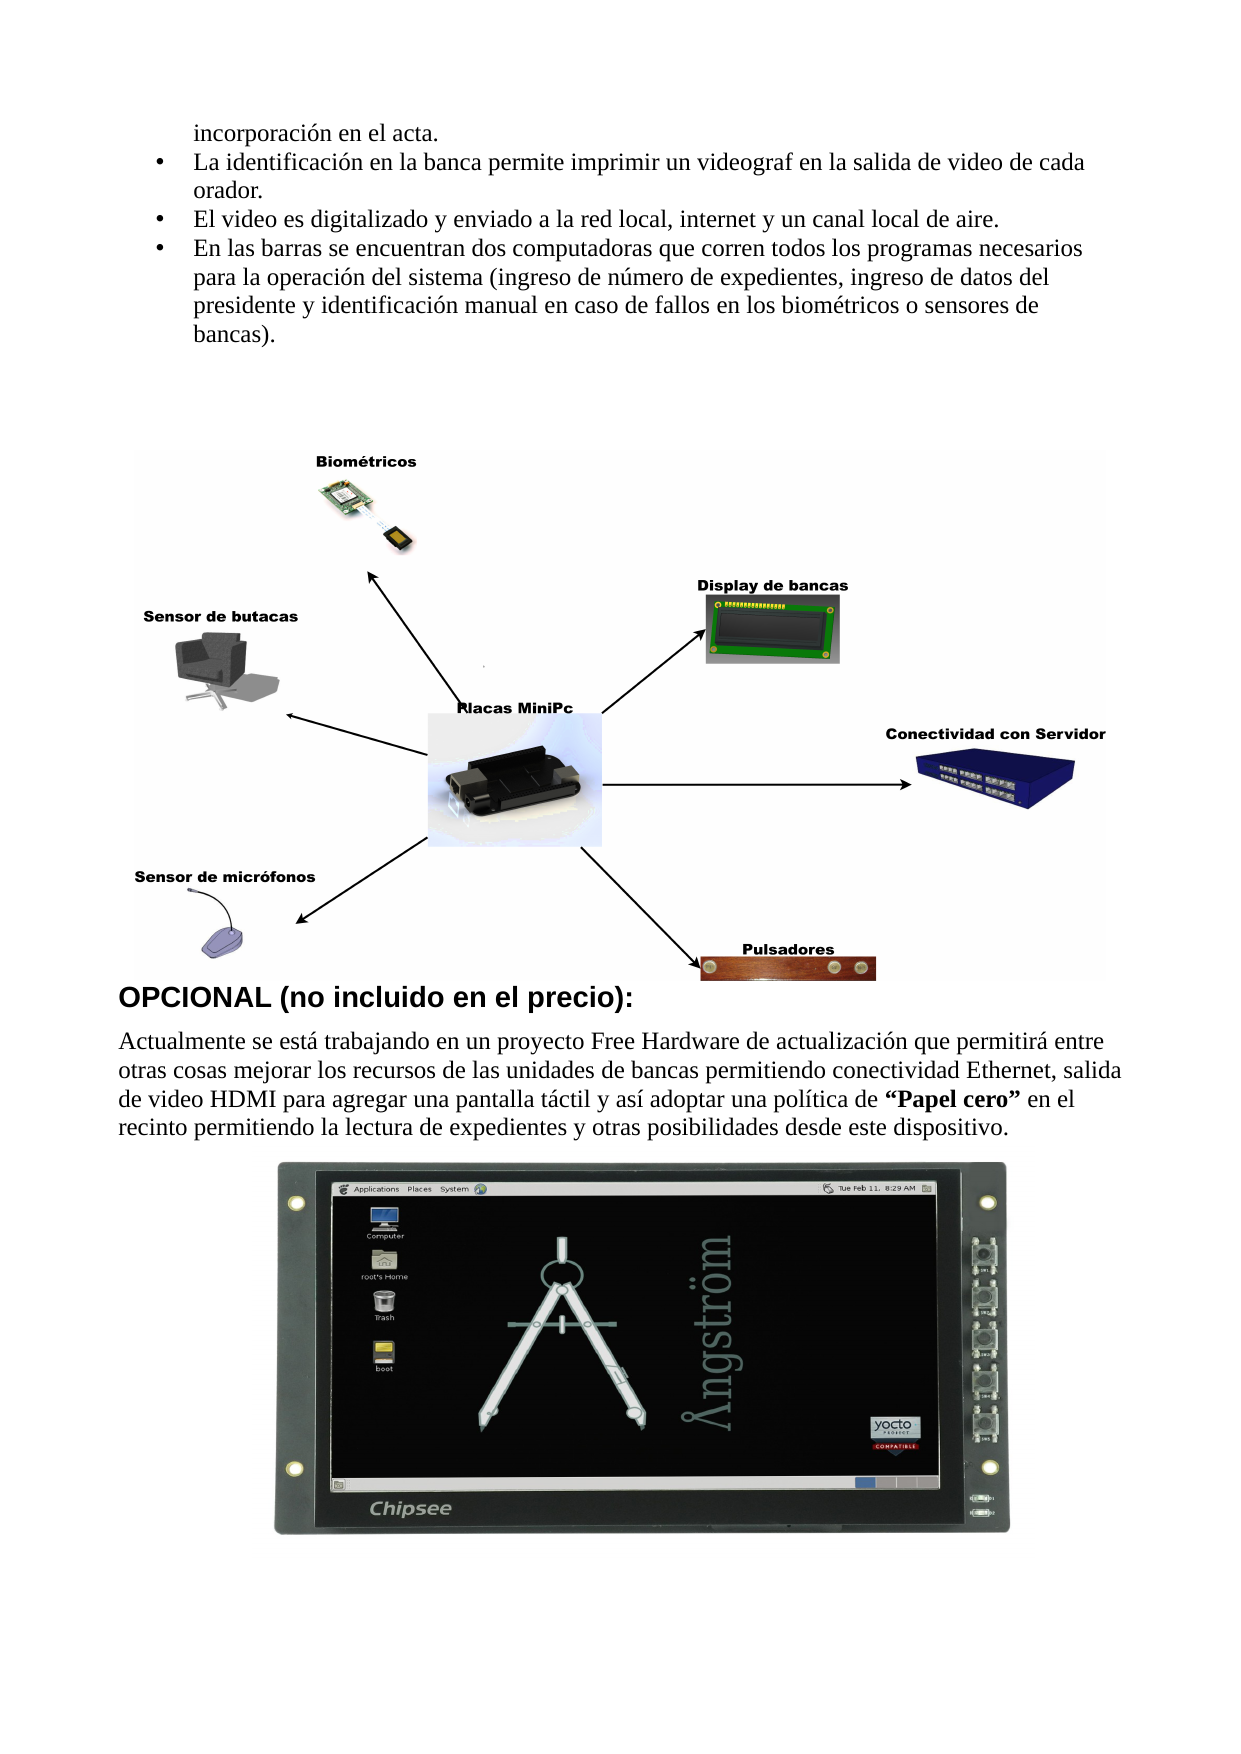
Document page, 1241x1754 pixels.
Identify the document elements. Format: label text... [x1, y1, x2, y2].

picture [134, 450, 1106, 981]
list incorporación en el acta. [156, 118, 1122, 147]
list El video es digitalizado y enviado a la red local, internet y un canal local de aire. [156, 204, 1122, 233]
picture [251, 1142, 1035, 1558]
list La identificación en la banca permite imprimir un videograf en la salida de video de cada orador. [156, 147, 1122, 204]
text Actualmente se está trabajando en un proyecto Free Hardware de actualización que permitirá entre otras cosas mejorar los recursos de las unidades de bancas permitiendo conectividad Ethernet, salida de video HDMI para agregar una pantalla táctil y así adoptar una política de “Papel cero” en el recinto permitiendo la lectura de expedientes y otras posibilidades desde este dispositivo. [118, 1026, 1122, 1141]
subtitle OPCIONAL (no incluido en el precio): [118, 459, 1122, 1014]
list En las barras se encuentran dos computadoras que corren todos los programas necesarios para la operación del sistema (ingreso de número de expedientes, ingreso de datos del presidente y identificación manual en caso de fallos en los biométricos o sensores de bancas). [156, 233, 1122, 348]
